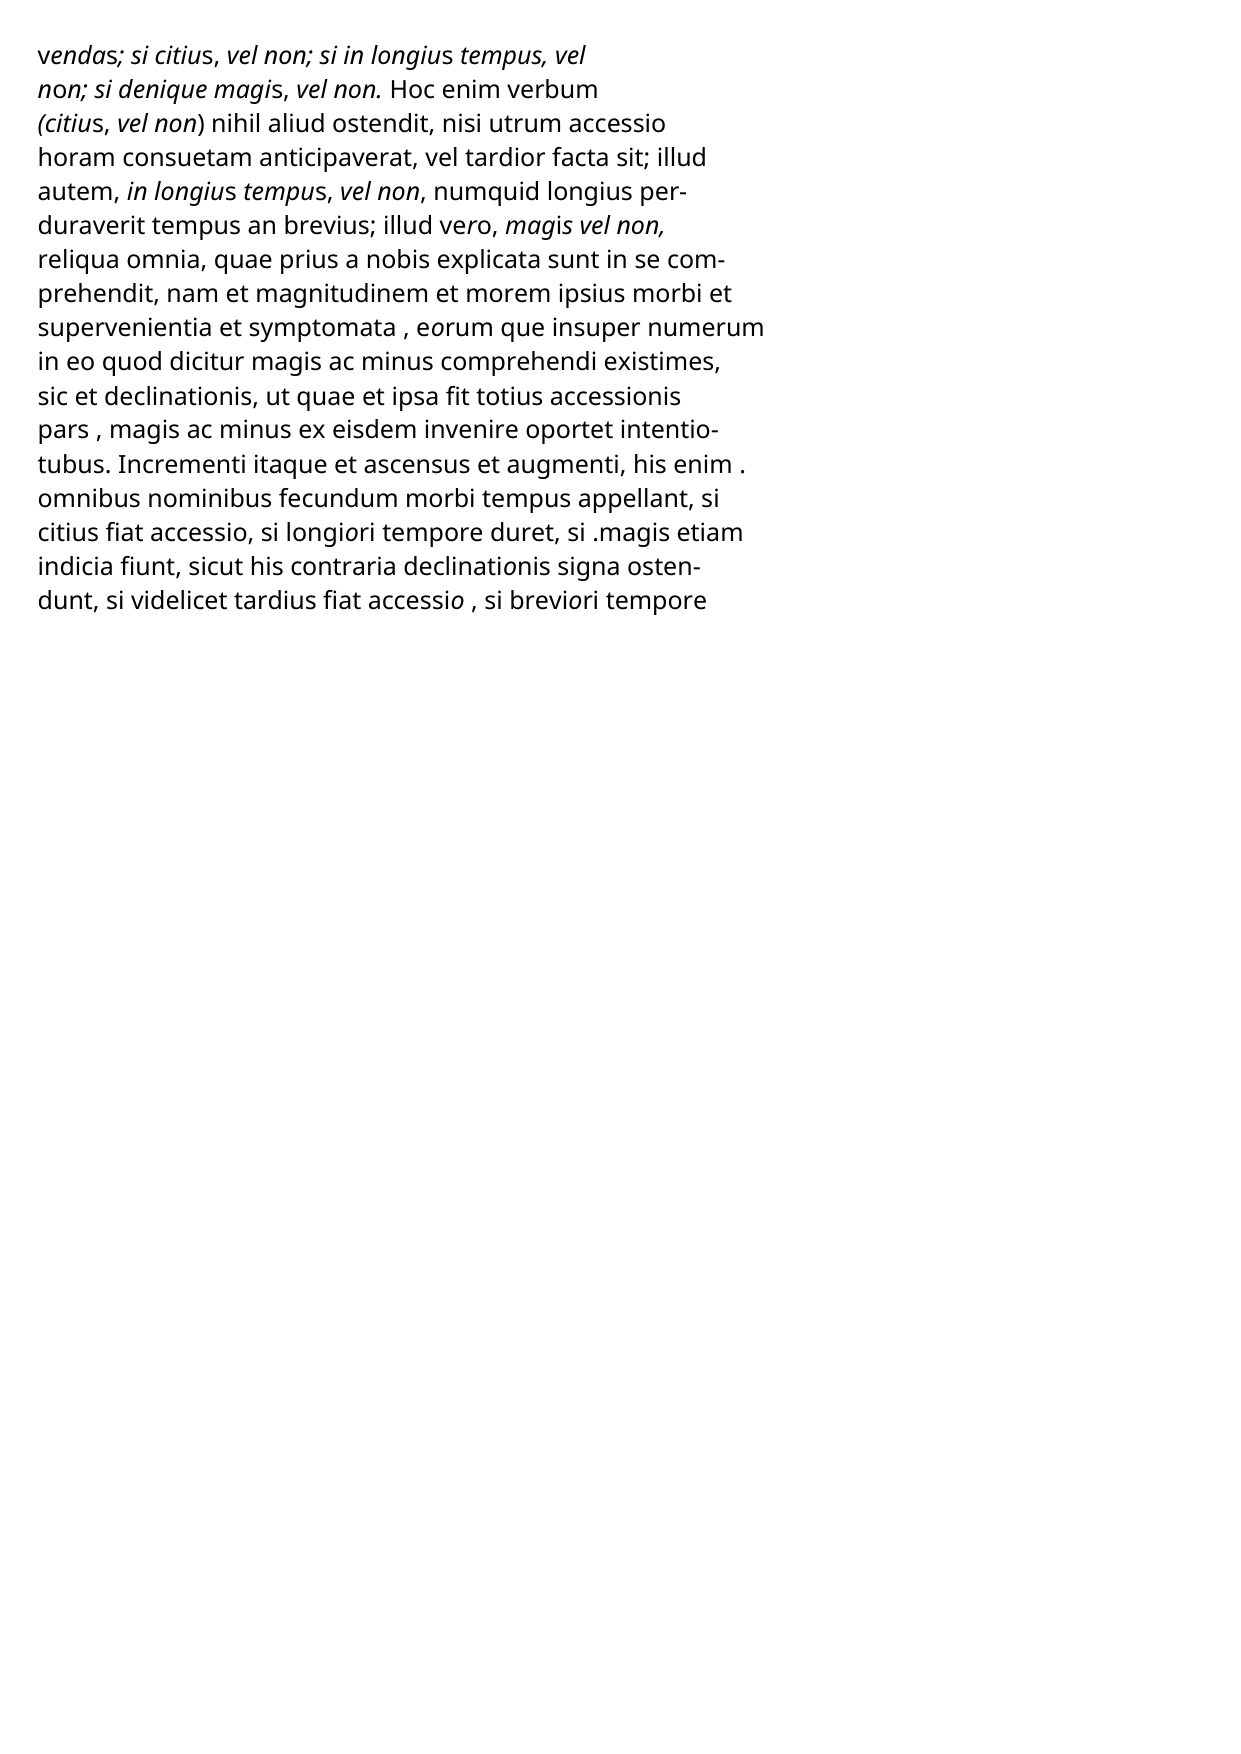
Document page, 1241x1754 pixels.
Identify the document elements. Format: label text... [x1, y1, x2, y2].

text vendas; si citius, vel non; si in longius tempus, vel non; si denique magis, vel non. Hoc enim verbum (citius, vel non) nihil aliud ostendit, nisi utrum accessio horam consuetam anticipaverat, vel tardior facta sit; illud autem, in longius tempus, vel non, numquid longius per- duraverit tempus an brevius; illud vero, magis vel non, reliqua omnia, quae prius a nobis explicata sunt in se com- prehendit, nam et magnitudinem et morem ipsius morbi et supervenientia et symptomata , eorum que insuper numerum in eo quod dicitur magis ac minus comprehendi existimes, sic et declinationis, ut quae et ipsa fit totius accessionis pars , magis ac minus ex eisdem invenire oportet intentio- tubus. Incrementi itaque et ascensus et augmenti, his enim . omnibus nominibus fecundum morbi tempus appellant, si citius fiat accessio, si longiori tempore duret, si .magis etiam indicia fiunt, sicut his contraria declinationis signa osten- dunt, si videlicet tardius fiat accessio , si breviori tempore [37, 37, 1203, 617]
